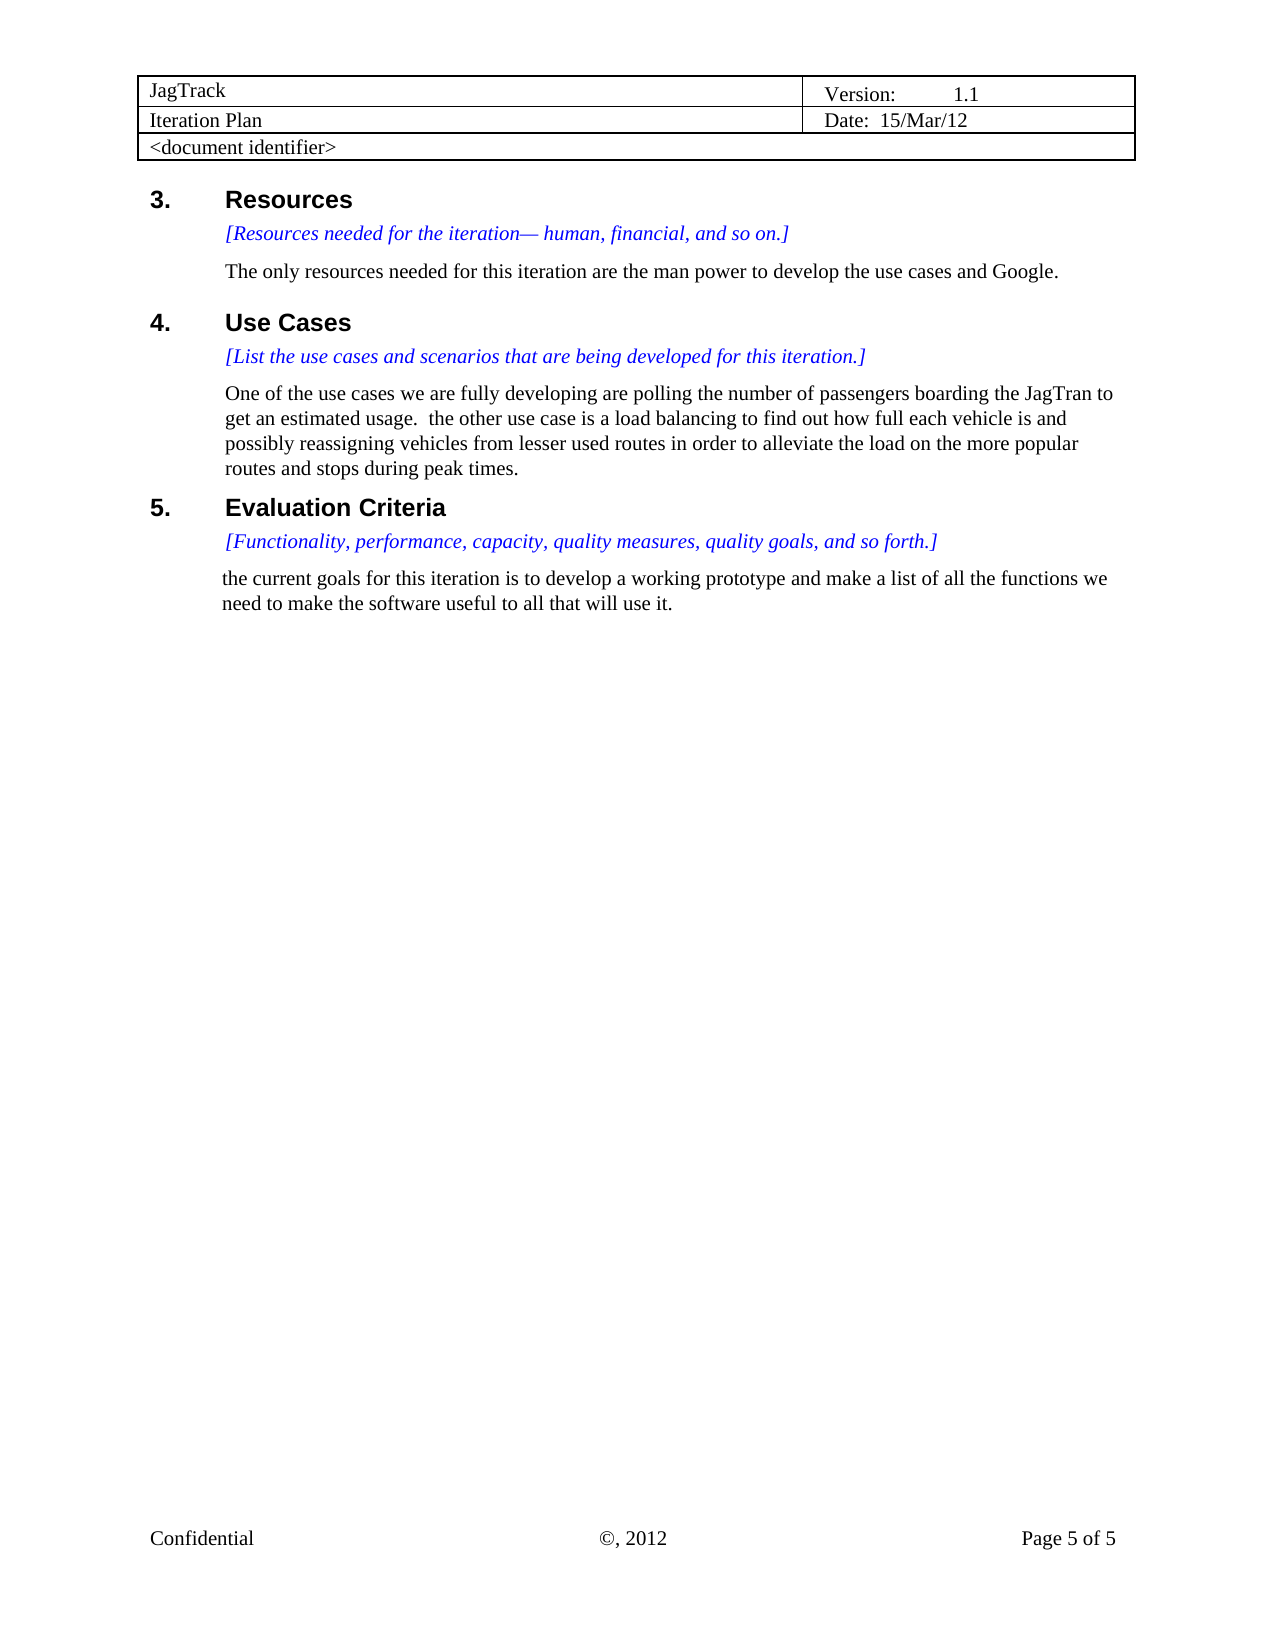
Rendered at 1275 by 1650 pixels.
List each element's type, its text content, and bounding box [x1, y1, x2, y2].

subtitle Resources [150, 185, 1125, 214]
text The only resources needed for this iteration are the man power to develop the use cases and Google. [225, 258, 1125, 283]
text One of the use cases we are fully developing are polling the number of passengers boarding the JagTran to get an estimated usage. the other use case is a load balancing to find out how full each vehicle is and possibly reassigning vehicles from lesser used routes in order to alleviate the load on the more popular routes and stops during peak times. [225, 380, 1125, 480]
text [Resources needed for the iteration— human, financial, and so on.] [225, 220, 1125, 245]
subtitle Evaluation Criteria [150, 493, 1125, 522]
subtitle Use Cases [150, 308, 1125, 337]
text [Functionality, performance, capacity, quality measures, quality goals, and so forth.] [225, 528, 1125, 553]
text the current goals for this iteration is to develop a working prototype and make a list of all the functions we need to make the software useful to all that will use it. [222, 565, 1125, 615]
text [List the use cases and scenarios that are being developed for this iteration.] [225, 343, 1125, 368]
